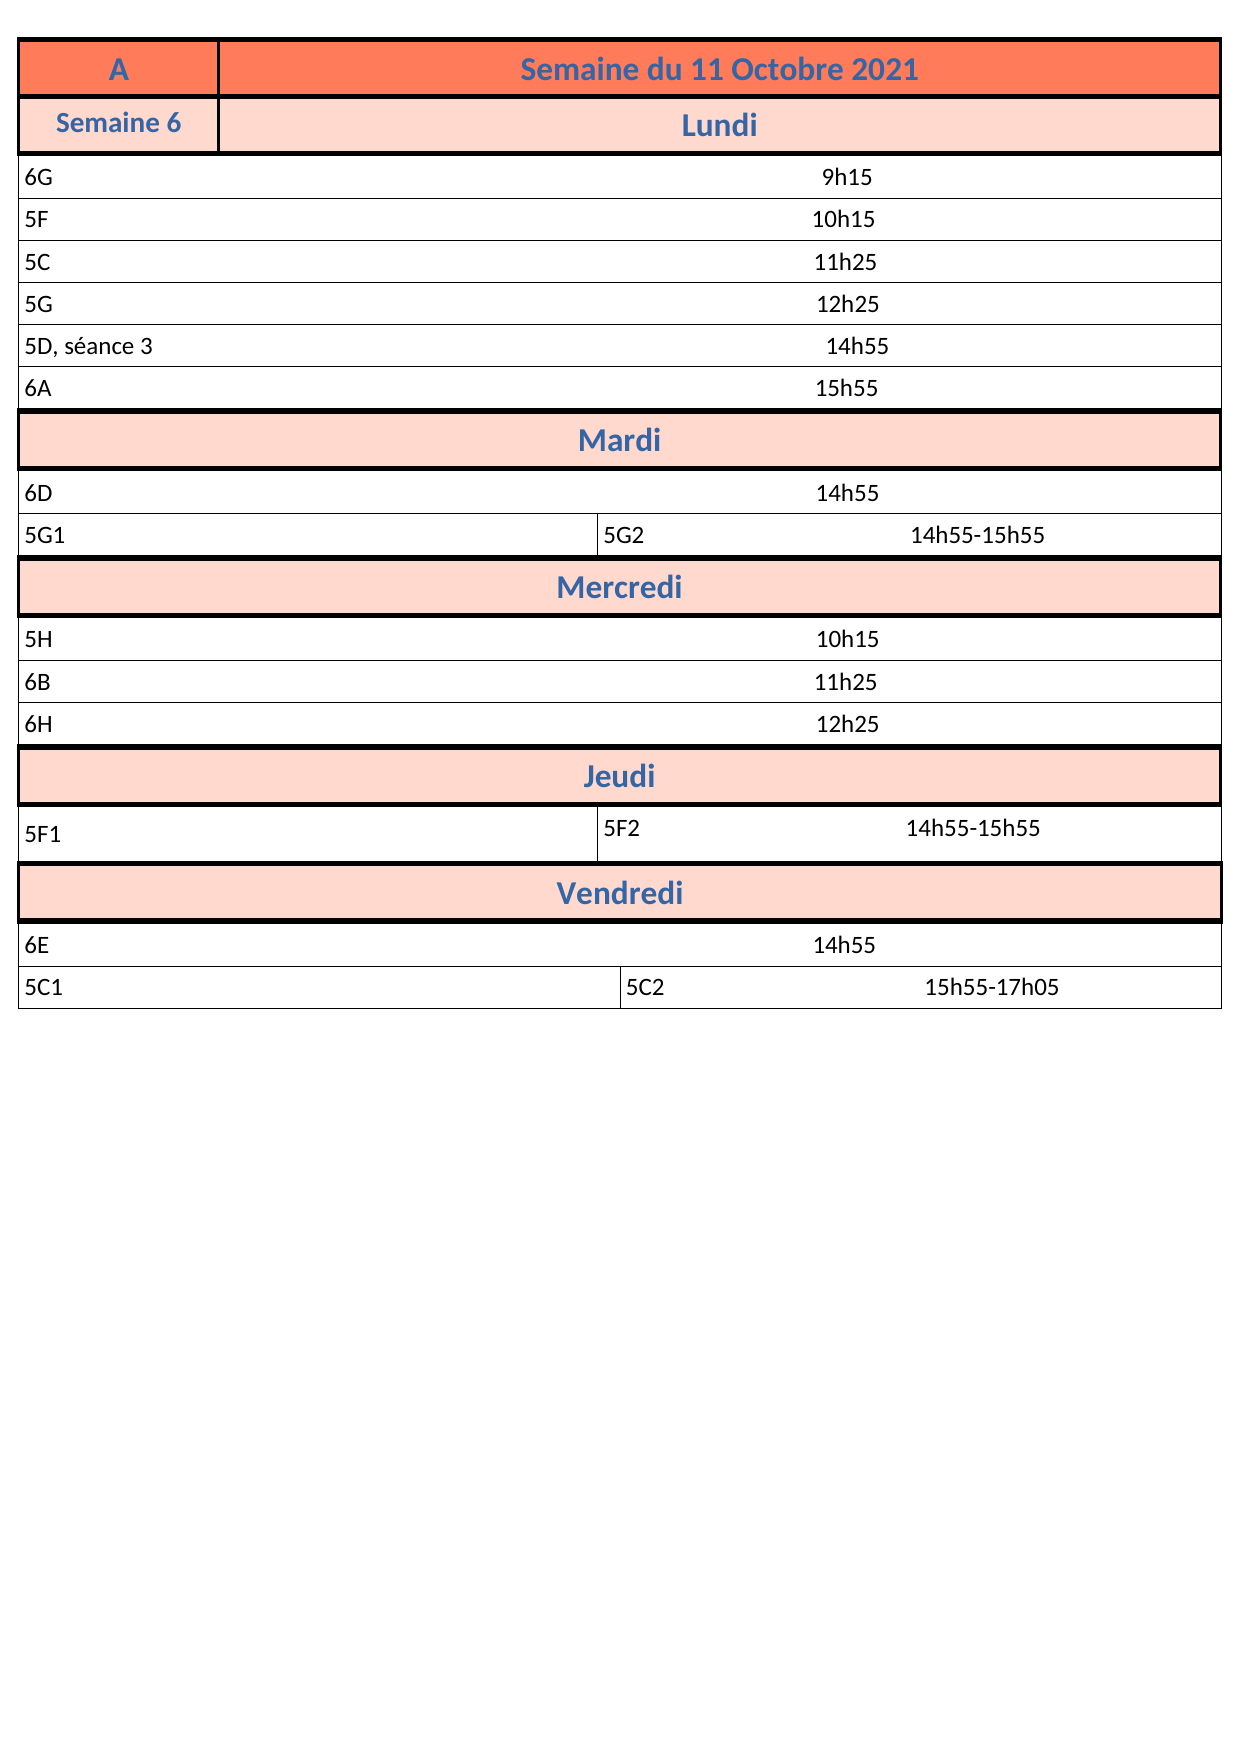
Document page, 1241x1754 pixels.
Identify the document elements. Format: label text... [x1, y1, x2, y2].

table_cell Lundi [220, 99, 1219, 151]
table_cell Semaine 6 [20, 99, 217, 151]
table_cell 5G 12h25 [19, 283, 1221, 324]
table_cell 5C 11h25 [19, 241, 1221, 282]
table_cell 6H 12h25 [19, 703, 1221, 744]
table_cell 5H 10h15 [19, 618, 1221, 660]
table_cell 6A 15h55 [19, 367, 1221, 408]
table_cell 5F2 14h55-15h55 [598, 807, 1221, 861]
table_cell Mercredi [20, 561, 1219, 613]
table_cell 5C1 [19, 967, 620, 1008]
table_cell 6D 14h55 [19, 471, 1221, 513]
table_header Mardi [20, 414, 1219, 466]
table_header A [20, 42, 217, 94]
table_cell Jeudi [20, 750, 1219, 802]
table_header Vendredi [20, 866, 1220, 918]
table_cell 5F1 [19, 807, 597, 861]
table_cell 5C2 15h55-17h05 [621, 967, 1221, 1008]
table_cell 6B 11h25 [19, 661, 1221, 702]
table_header Semaine du 11 Octobre 2021 [220, 42, 1219, 94]
table_cell 5D, séance 3 14h55 [19, 325, 1221, 366]
table_cell 5G1 [19, 514, 597, 555]
table_cell 5F 10h15 [19, 199, 1221, 240]
table_cell 6G 9h15 [19, 156, 1221, 198]
table_cell 5G2 14h55-15h55 [598, 514, 1221, 555]
table_cell 6E 14h55 [19, 924, 1221, 966]
